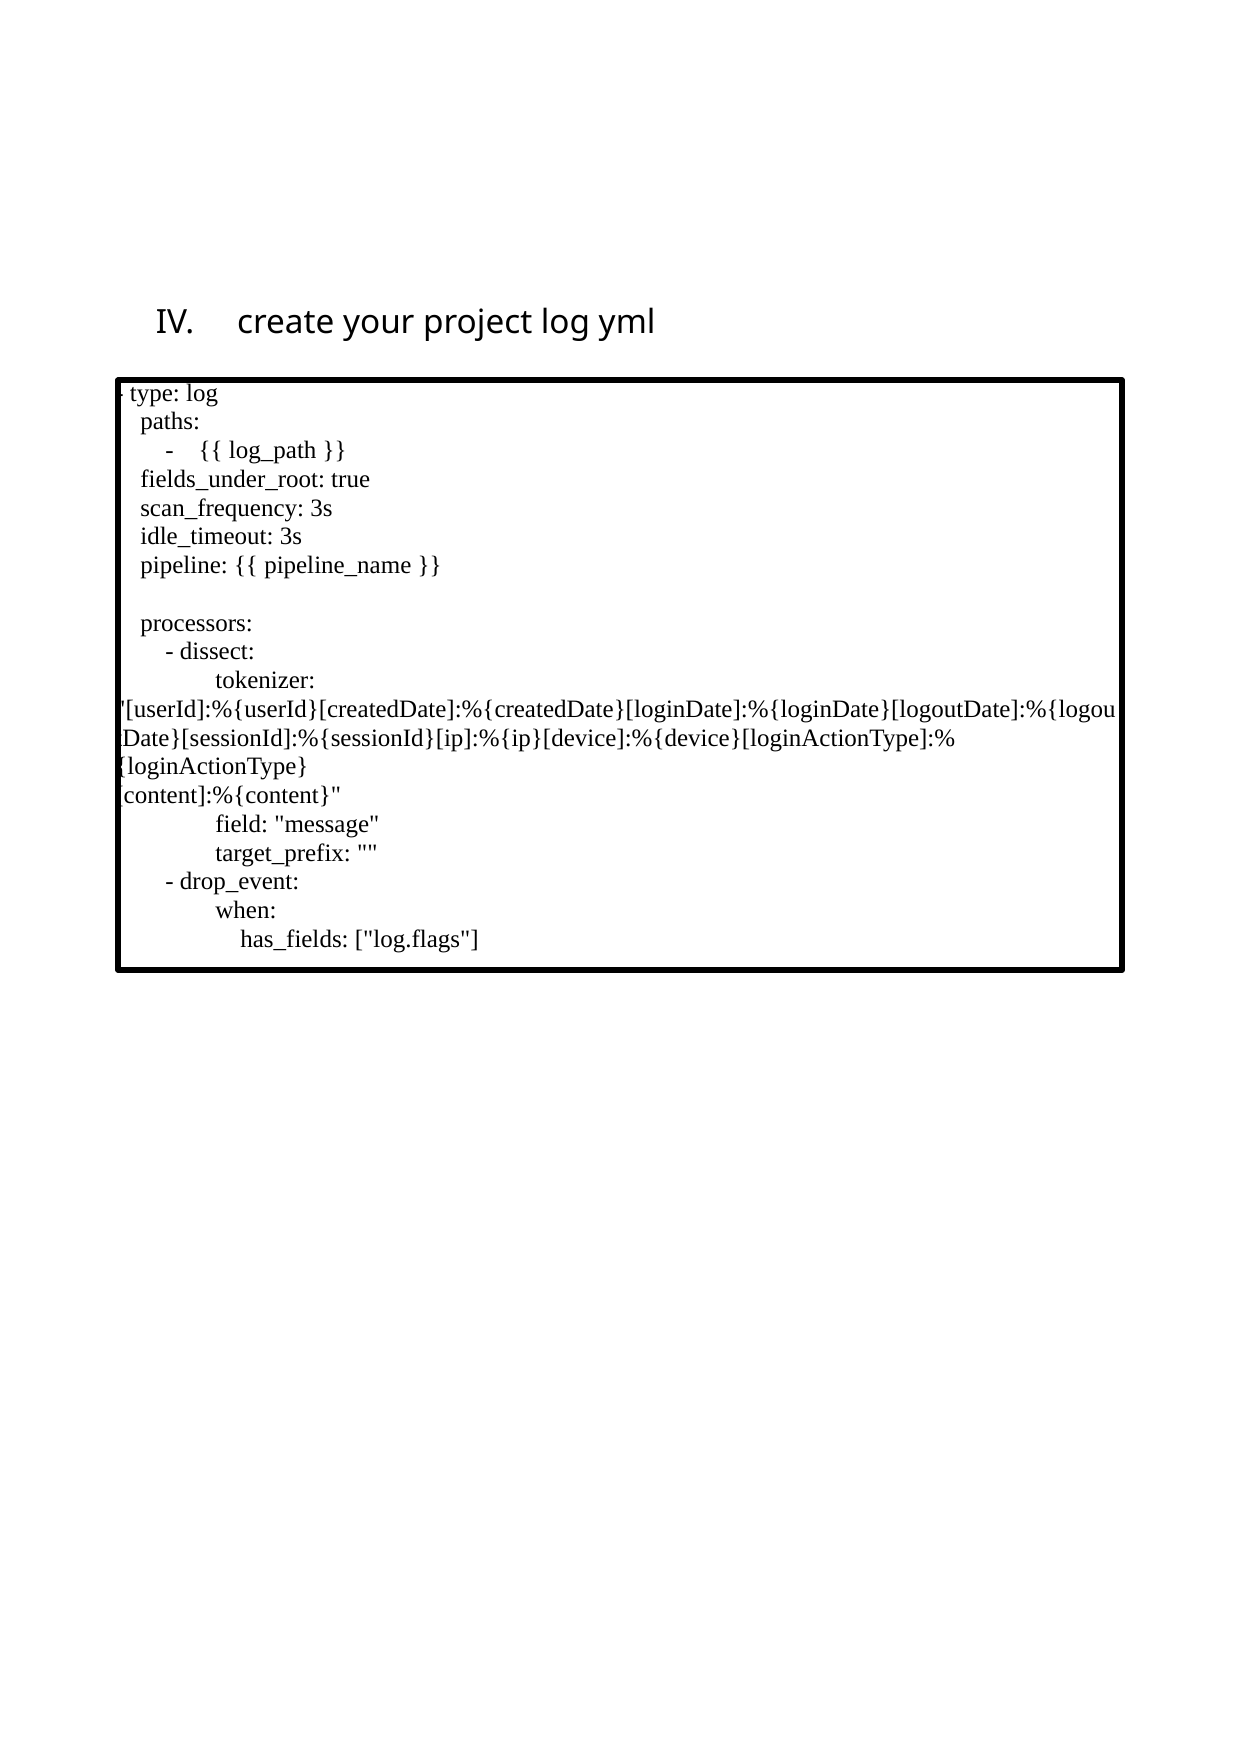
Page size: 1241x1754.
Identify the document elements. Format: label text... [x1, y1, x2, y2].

list create your project log yml [156, 297, 1122, 343]
